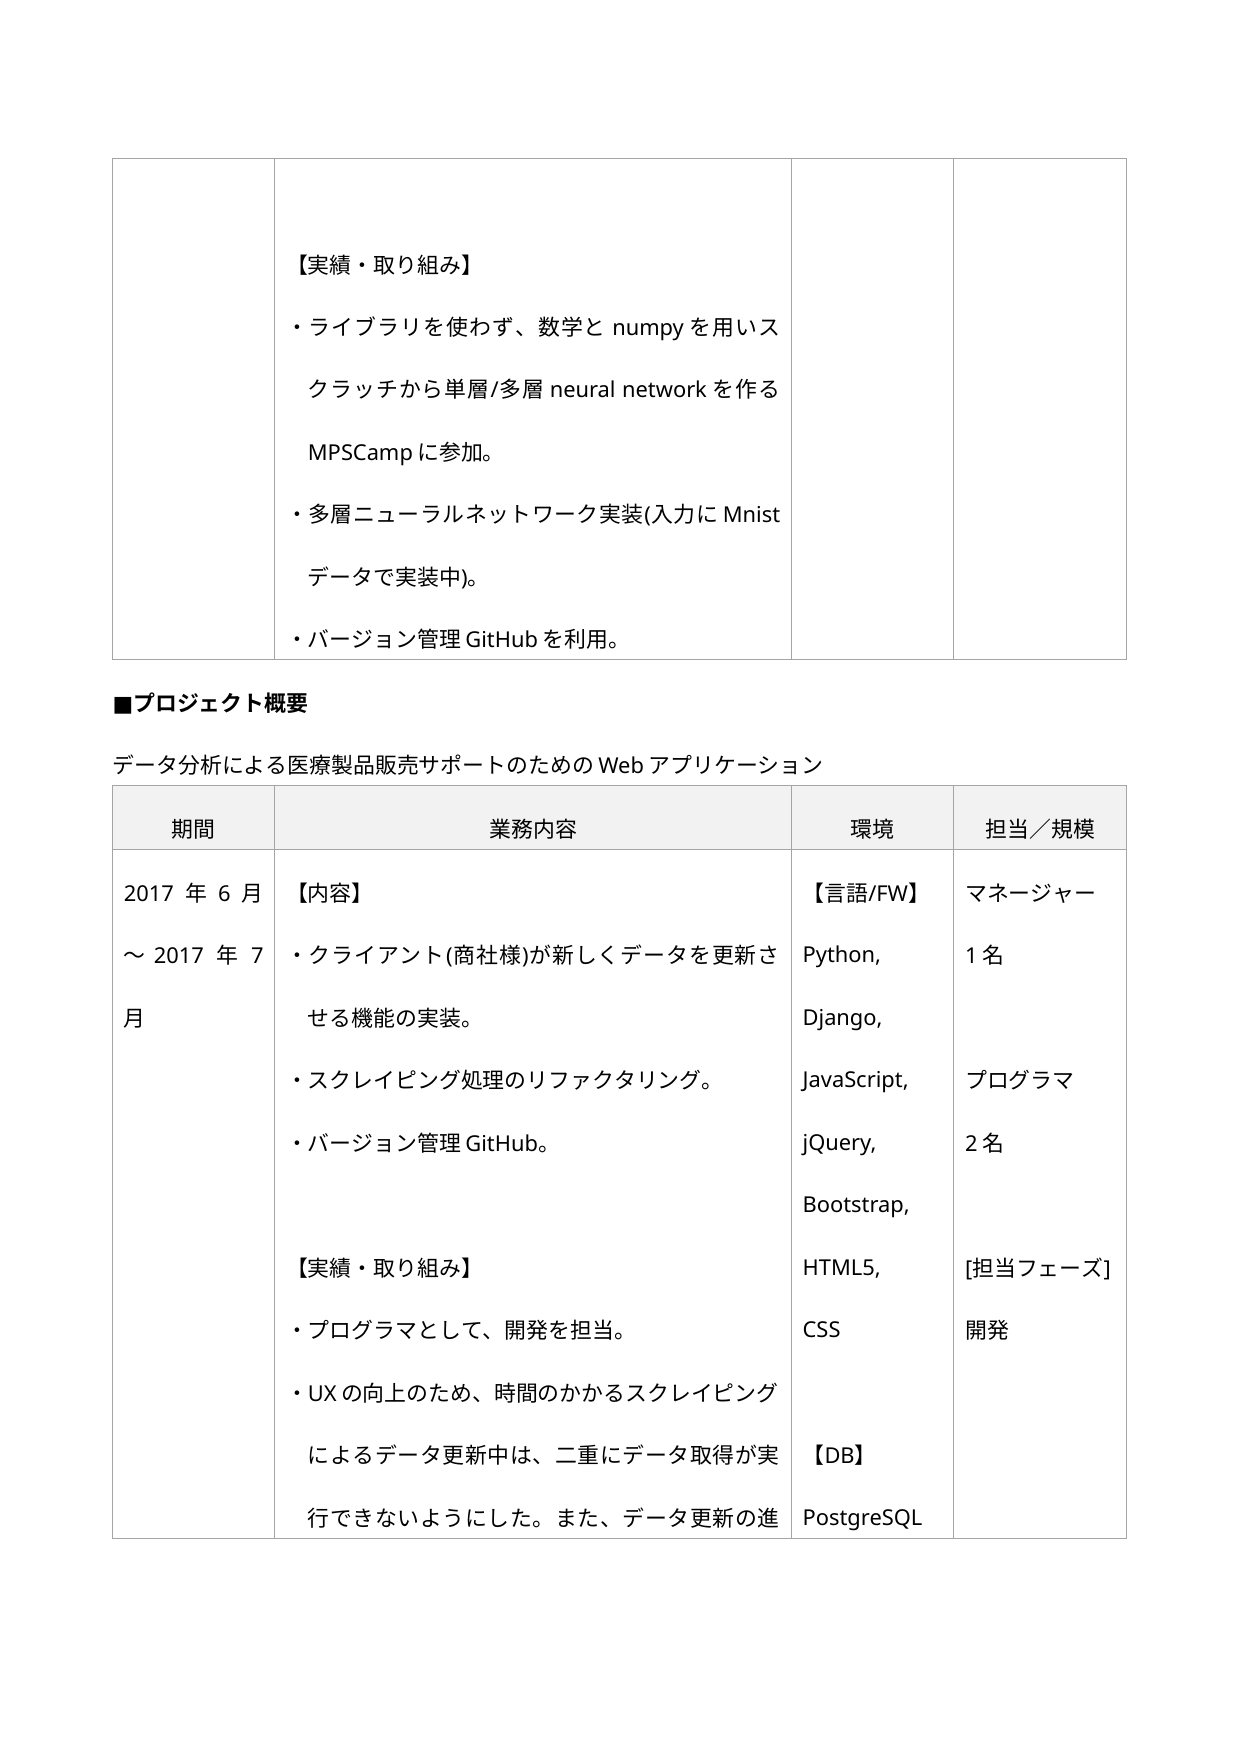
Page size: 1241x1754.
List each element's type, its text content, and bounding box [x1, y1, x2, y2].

table_cell 【内容】 ・クライアント(商社様)が新しくデータを更新させる機能の実装。 ・スクレイピング処理のリファクタリング。 ・バージョン管理GitHub。 【実績・取り組み】 ・プログラマとして、開発を担当。 ・UXの向上のため、時間のかかるスクレイピングによるデータ更新中は、二重にデータ取得が実行できないようにした。また、データ更新の進 [275, 850, 791, 1537]
table_cell [792, 159, 953, 659]
table_cell 【言語/FW】 Python, Django, JavaScript, jQuery, Bootstrap, HTML5, CSS 【DB】 PostgreSQL [792, 850, 953, 1537]
table_cell [954, 159, 1126, 659]
text データ分析による医療製品販売サポートのためのWebアプリケーション [112, 723, 1128, 785]
table_cell [113, 159, 274, 659]
table_cell マネージャー 1名 プログラマ 2名 [担当フェーズ] 開発 [954, 850, 1126, 1537]
text ■プロジェクト概要 [112, 660, 1128, 723]
table_cell 【実績・取り組み】 ・ライブラリを使わず、数学とnumpyを用いスクラッチから単層/多層neural networkを作るMPSCampに参加。 ・多層ニューラルネットワーク実装(入力にMnistデータで実装中)。 ・バージョン管理GitHubを利用。 [275, 159, 791, 659]
table_header 担当／規模 [954, 786, 1126, 849]
table_cell 2017年6月～2017年7月 [113, 850, 274, 1537]
table_header 環境 [792, 786, 953, 849]
table_header 期間 [113, 786, 274, 849]
table_header 業務内容 [275, 786, 791, 849]
